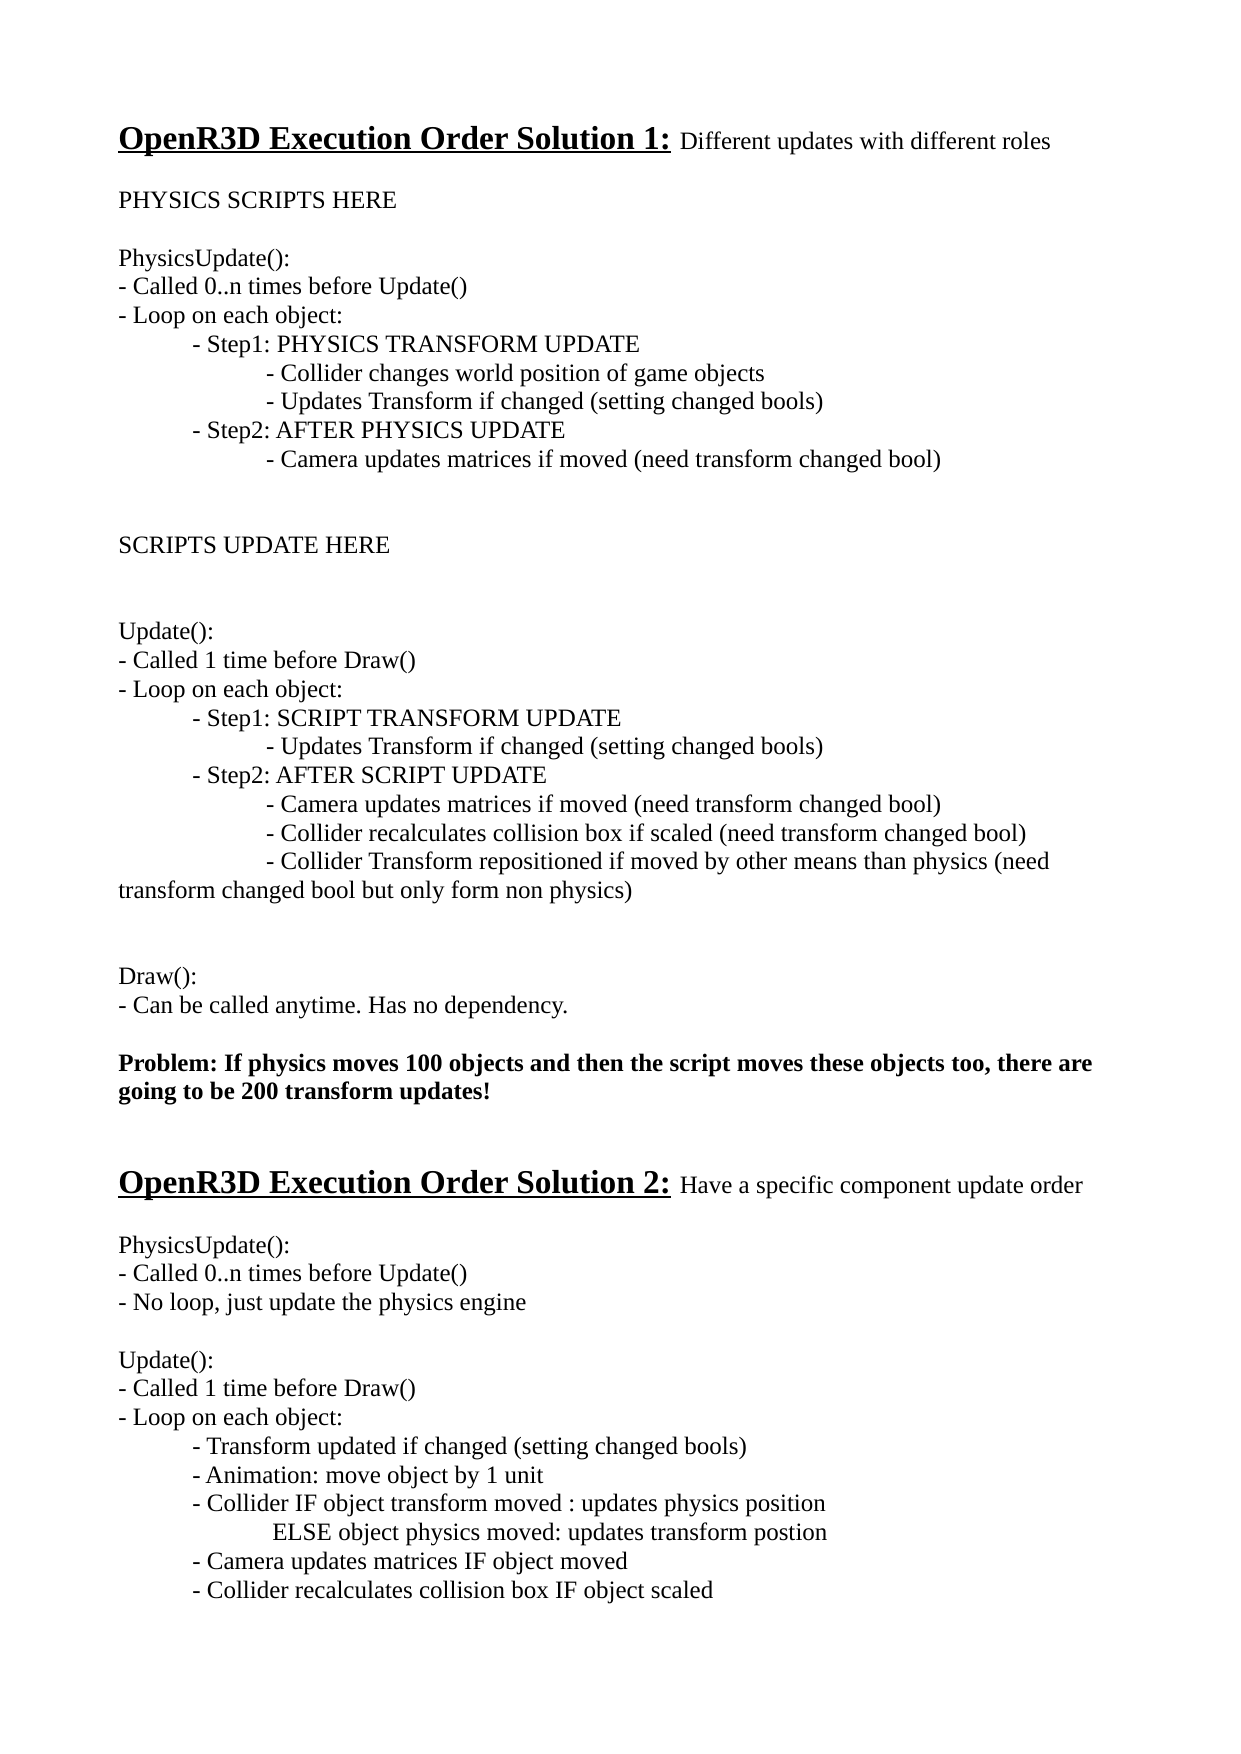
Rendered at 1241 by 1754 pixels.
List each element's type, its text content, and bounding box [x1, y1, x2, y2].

text - Loop on each object: [118, 300, 1122, 329]
text - Loop on each object: [118, 674, 1122, 703]
text - Camera updates matrices if moved (need transform changed bool) [118, 444, 1122, 473]
text - Animation: move object by 1 unit [118, 1460, 1122, 1488]
text Update(): [118, 1345, 1122, 1373]
text - Camera updates matrices IF object moved [118, 1546, 1122, 1575]
text - Step1: PHYSICS TRANSFORM UPDATE [118, 329, 1122, 358]
text PHYSICS SCRIPTS HERE [118, 185, 1122, 214]
text SCRIPTS UPDATE HERE [118, 530, 1122, 559]
text - Collider changes world position of game objects [118, 358, 1122, 386]
text PhysicsUpdate(): [118, 1230, 1122, 1258]
text - Step2: AFTER PHYSICS UPDATE [118, 415, 1122, 444]
text Draw(): [118, 961, 1122, 990]
text - Called 0..n times before Update() [118, 1258, 1122, 1287]
text - Called 1 time before Draw() [118, 1373, 1122, 1402]
text - Collider recalculates collision box IF object scaled [118, 1575, 1122, 1603]
text OpenR3D Execution Order Solution 1: Different updates with different roles [118, 118, 1122, 156]
text Update(): [118, 616, 1122, 645]
text - Updates Transform if changed (setting changed bools) [118, 731, 1122, 760]
text - Step2: AFTER SCRIPT UPDATE [118, 760, 1122, 789]
text - Can be called anytime. Has no dependency. [118, 990, 1122, 1019]
text - Collider Transform repositioned if moved by other means than physics (need transform changed bool but only form non physics) [118, 846, 1122, 904]
text - Transform updated if changed (setting changed bools) [118, 1431, 1122, 1460]
text - Collider IF object transform moved : updates physics position [118, 1488, 1122, 1517]
text - Updates Transform if changed (setting changed bools) [118, 386, 1122, 415]
text ELSE object physics moved: updates transform postion [118, 1517, 1122, 1546]
text - Collider recalculates collision box if scaled (need transform changed bool) [118, 818, 1122, 846]
text - Called 0..n times before Update() [118, 271, 1122, 300]
text - Called 1 time before Draw() [118, 645, 1122, 674]
text OpenR3D Execution Order Solution 2: Have a specific component update order [118, 1163, 1122, 1201]
text - Loop on each object: [118, 1402, 1122, 1431]
text - Step1: SCRIPT TRANSFORM UPDATE [118, 703, 1122, 731]
text - Camera updates matrices if moved (need transform changed bool) [118, 789, 1122, 818]
text PhysicsUpdate(): [118, 243, 1122, 271]
text - No loop, just update the physics engine [118, 1287, 1122, 1316]
text Problem: If physics moves 100 objects and then the script moves these objects too, there are going to be 200 transform updates! [118, 1048, 1122, 1105]
